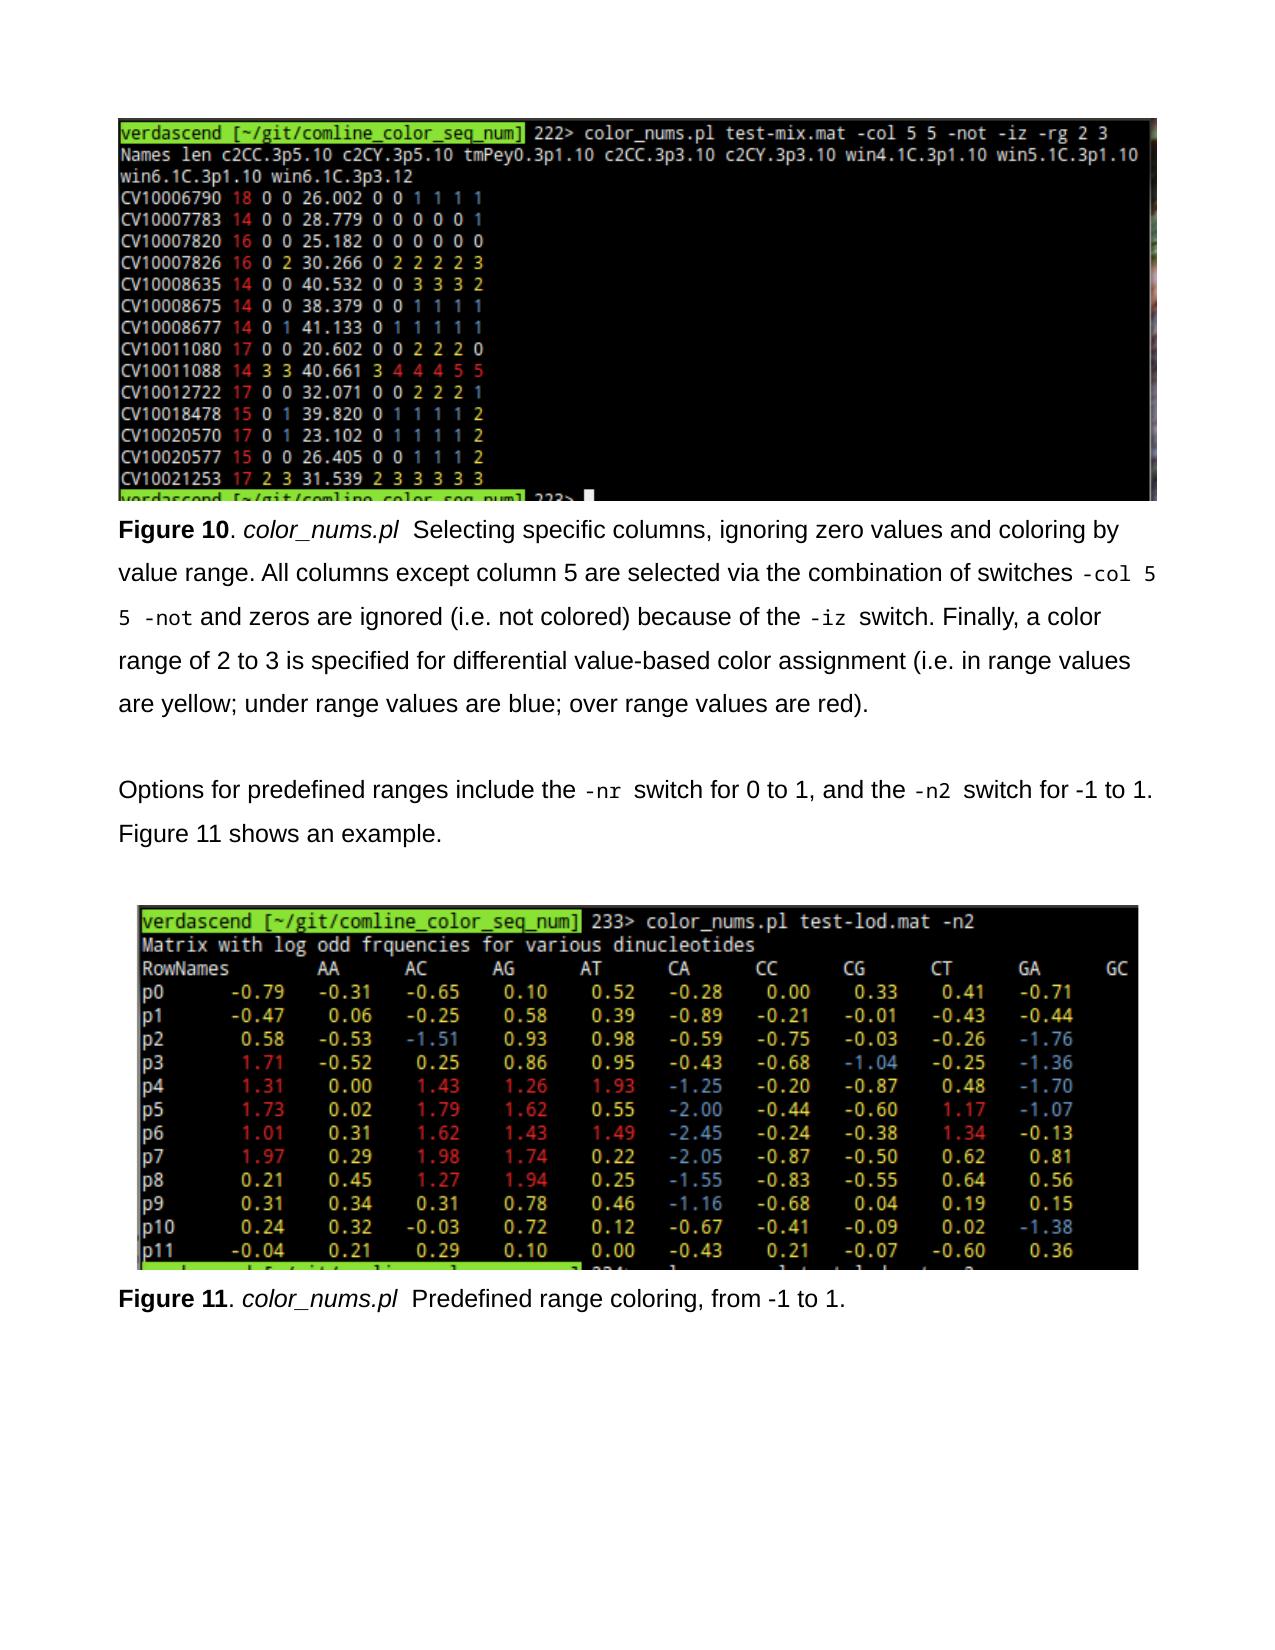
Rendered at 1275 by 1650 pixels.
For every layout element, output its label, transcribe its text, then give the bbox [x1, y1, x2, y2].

text Options for predefined ranges include the -nr switch for 0 to 1, and the -n2 switch for -1 to 1. Figure 11 shows an example. [118, 776, 1157, 848]
picture [136, 905, 1139, 1270]
text Figure 10. color_nums.pl Selecting specific columns, ignoring zero values and coloring by value range. All columns except column 5 are selected via the combination of switches -col 5 5 -not and zeros are ignored (i.e. not colored) because of the -iz switch. Finally, a color range of 2 to 3 is specified for differential value-based color assignment (i.e. in range values are yellow; under range values are blue; over range values are red). [118, 501, 1157, 718]
picture [118, 118, 1157, 501]
text Figure 11. color_nums.pl Predefined range coloring, from -1 to 1. [118, 906, 1157, 1313]
